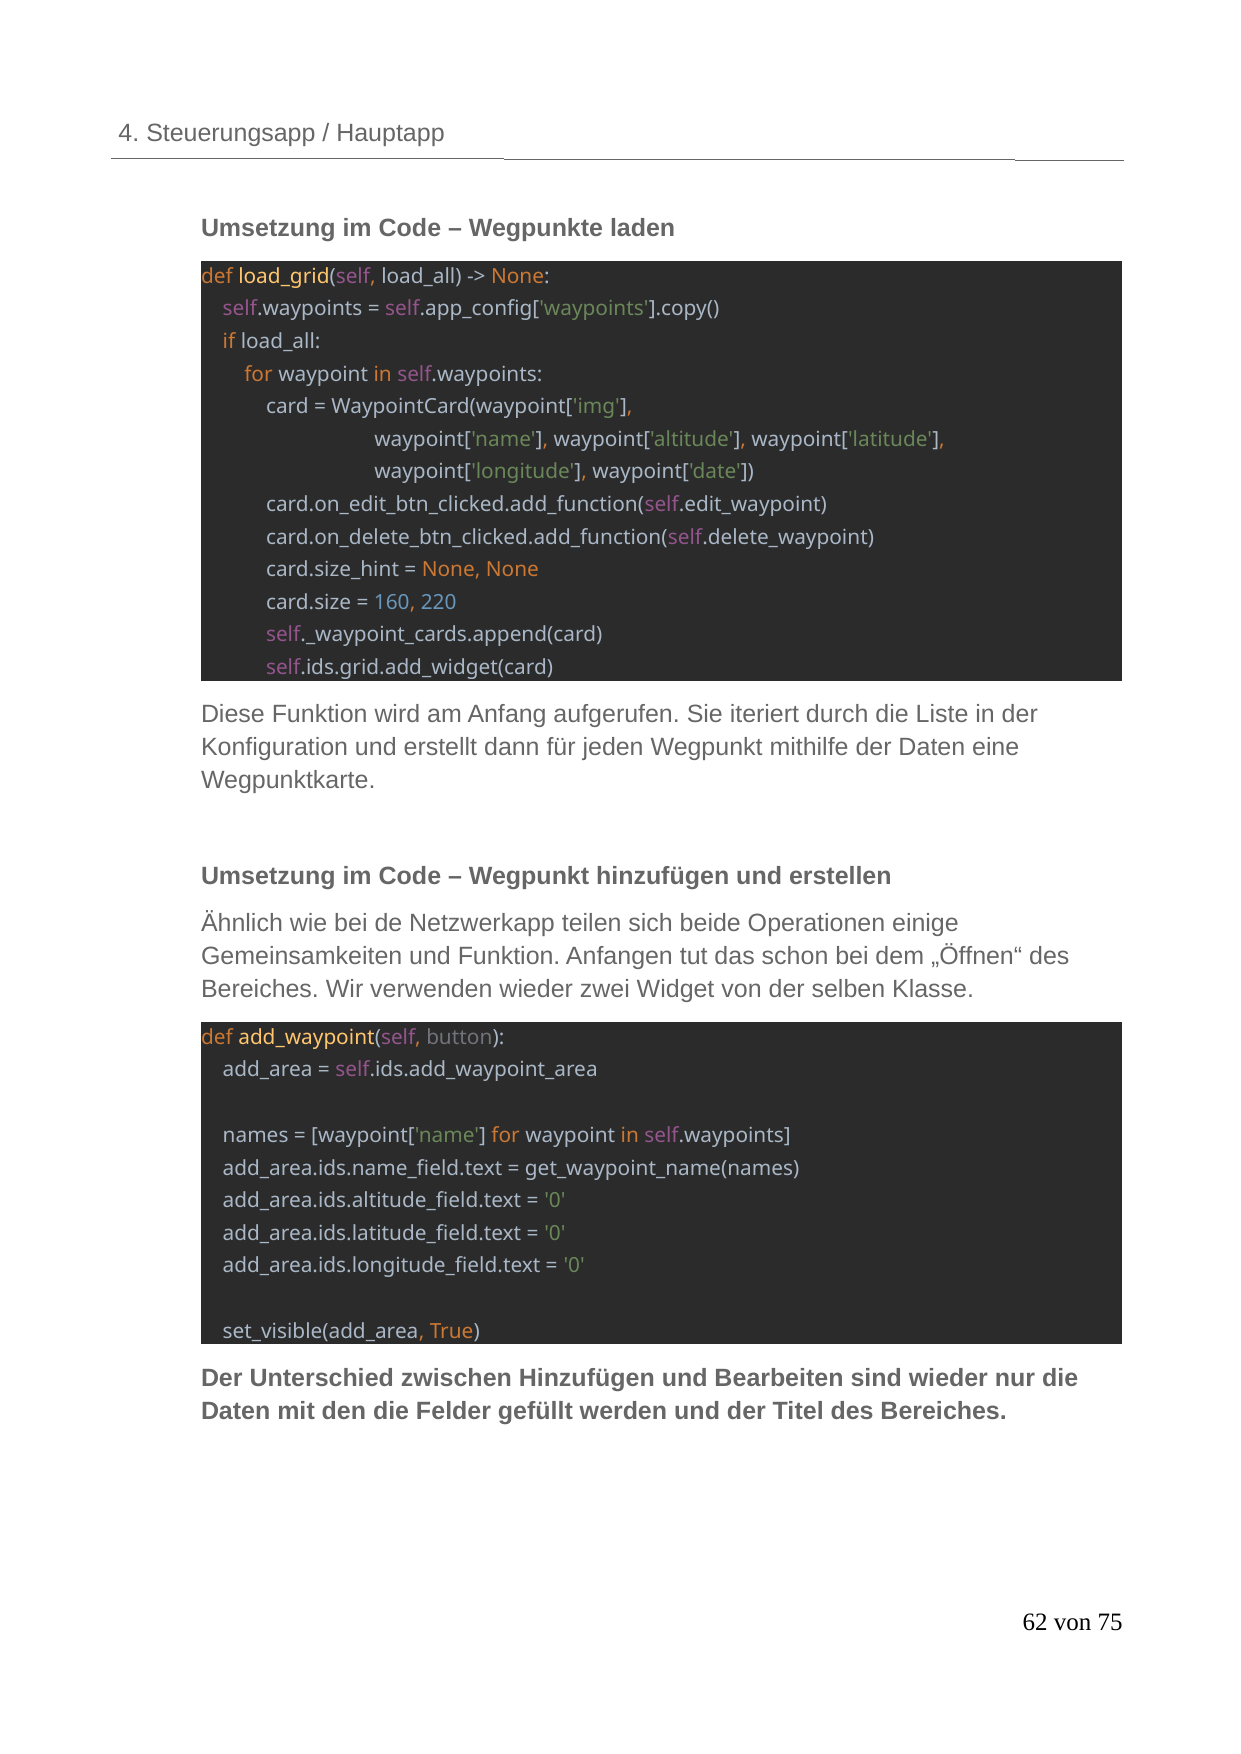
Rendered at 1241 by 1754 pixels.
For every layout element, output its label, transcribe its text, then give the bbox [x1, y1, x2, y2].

text Umsetzung im Code – Wegpunkte laden [201, 213, 1122, 242]
text def load_grid(self, load_all) -> None: self.waypoints = self.app_config['waypoints'].copy() if load_all: for waypoint in self.waypoints: card = WaypointCard(waypoint['img'], waypoint['name'], waypoint['altitude'], waypoint['latitude'], waypoint['longitude'], waypoint['date']) card.on_edit_btn_clicked.add_function(self.edit_waypoint) card.on_delete_btn_clicked.add_function(self.delete_waypoint) card.size_hint = None, None card.size = 160, 220 self._waypoint_cards.append(card) self.ids.grid.add_widget(card) [201, 261, 1122, 681]
text 4. Steuerungsapp / Hauptapp [118, 118, 1122, 147]
text Diese Funktion wird am Anfang aufgerufen. Sie iteriert durch die Liste in der Konfiguration und erstellt dann für jeden Wegpunkt mithilfe der Daten eine Wegpunktkarte. [201, 699, 1122, 794]
text Ähnlich wie bei de Netzwerkapp teilen sich beide Operationen einige Gemeinsamkeiten und Funktion. Anfangen tut das schon bei dem „Öffnen“ des Bereiches. Wir verwenden wieder zwei Widget von der selben Klasse. [201, 908, 1122, 1003]
text Umsetzung im Code – Wegpunkt hinzufügen und erstellen [201, 861, 1122, 889]
text def add_waypoint(self, button): add_area = self.ids.add_waypoint_area names = [waypoint['name'] for waypoint in self.waypoints] add_area.ids.name_field.text = get_waypoint_name(names) add_area.ids.altitude_field.text = '0' add_area.ids.latitude_field.text = '0' add_area.ids.longitude_field.text = '0' set_visible(add_area, True) [201, 1022, 1122, 1344]
text Der Unterschied zwischen Hinzufügen und Bearbeiten sind wieder nur die Daten mit den die Felder gefüllt werden und der Titel des Bereiches. [201, 1363, 1122, 1425]
